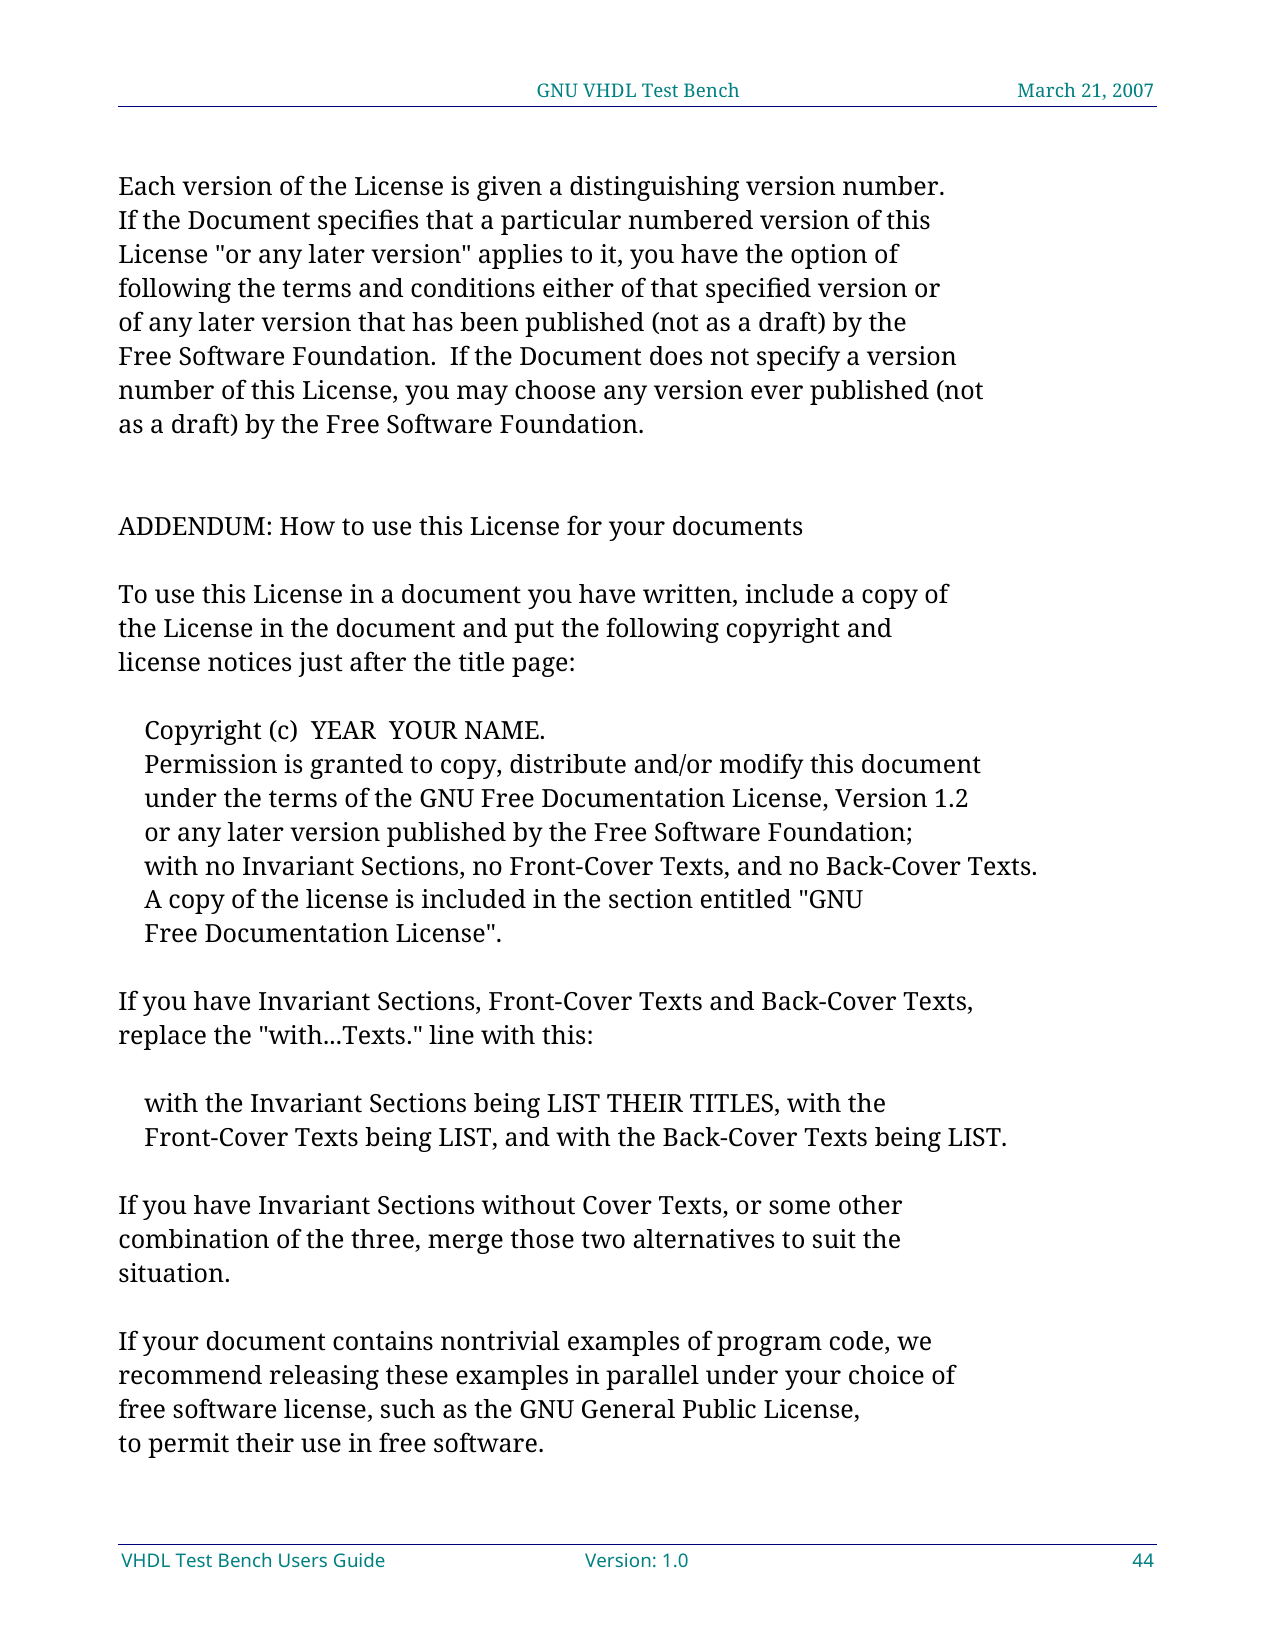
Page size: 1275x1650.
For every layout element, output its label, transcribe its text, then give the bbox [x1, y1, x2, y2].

text recommend releasing these examples in parallel under your choice of [118, 1358, 1157, 1392]
text If the Document specifies that a particular numbered version of this [118, 203, 1157, 237]
text License "or any later version" applies to it, you have the option of [118, 237, 1157, 271]
text license notices just after the title page: [118, 645, 1157, 679]
text If you have Invariant Sections, Front-Cover Texts and Back-Cover Texts, [118, 984, 1157, 1018]
text A copy of the license is included in the section entitled "GNU [118, 882, 1157, 916]
text with no Invariant Sections, no Front-Cover Texts, and no Back-Cover Texts. [118, 848, 1157, 882]
text or any later version published by the Free Software Foundation; [118, 814, 1157, 848]
text Each version of the License is given a distinguishing version number. [118, 169, 1157, 203]
text replace the "with...Texts." line with this: [118, 1018, 1157, 1052]
text with the Invariant Sections being LIST THEIR TITLES, with the [118, 1086, 1157, 1120]
text Permission is granted to copy, distribute and/or modify this document [118, 747, 1157, 781]
text the License in the document and put the following copyright and [118, 611, 1157, 645]
text to permit their use in free software. [118, 1426, 1157, 1460]
text number of this License, you may choose any version ever published (not [118, 373, 1157, 407]
text combination of the three, merge those two alternatives to suit the [118, 1222, 1157, 1256]
text To use this License in a document you have written, include a copy of [118, 577, 1157, 611]
text Free Documentation License". [118, 916, 1157, 950]
text ADDENDUM: How to use this License for your documents [118, 509, 1157, 543]
text If you have Invariant Sections without Cover Texts, or some other [118, 1188, 1157, 1222]
text under the terms of the GNU Free Documentation License, Version 1.2 [118, 781, 1157, 814]
text Front-Cover Texts being LIST, and with the Back-Cover Texts being LIST. [118, 1120, 1157, 1154]
text situation. [118, 1256, 1157, 1290]
text following the terms and conditions either of that specified version or [118, 271, 1157, 305]
text as a draft) by the Free Software Foundation. [118, 407, 1157, 441]
text free software license, such as the GNU General Public License, [118, 1392, 1157, 1426]
text Copyright (c) YEAR YOUR NAME. [118, 713, 1157, 747]
text If your document contains nontrivial examples of program code, we [118, 1324, 1157, 1358]
text Free Software Foundation. If the Document does not specify a version [118, 339, 1157, 373]
text of any later version that has been published (not as a draft) by the [118, 305, 1157, 339]
